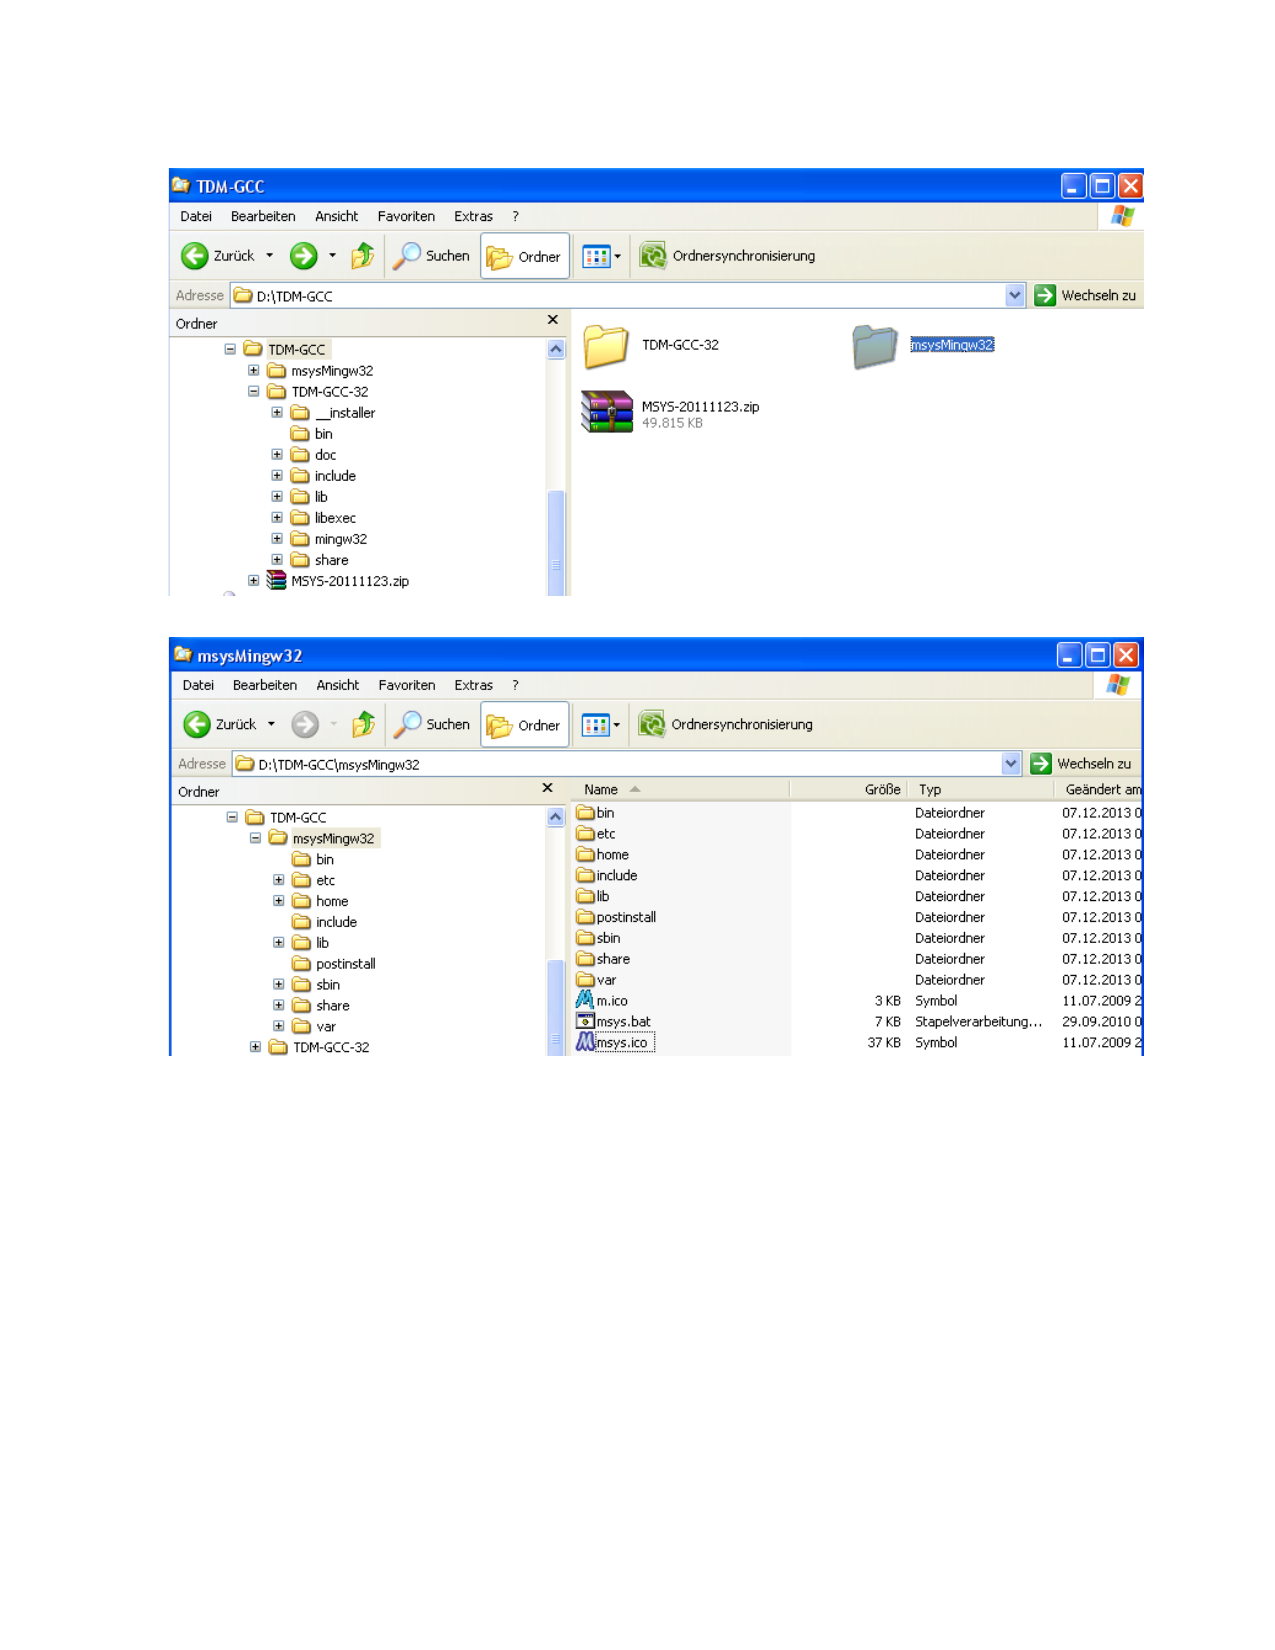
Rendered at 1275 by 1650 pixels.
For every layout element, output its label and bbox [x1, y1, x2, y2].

picture [168, 637, 1144, 1056]
picture [168, 168, 1144, 596]
